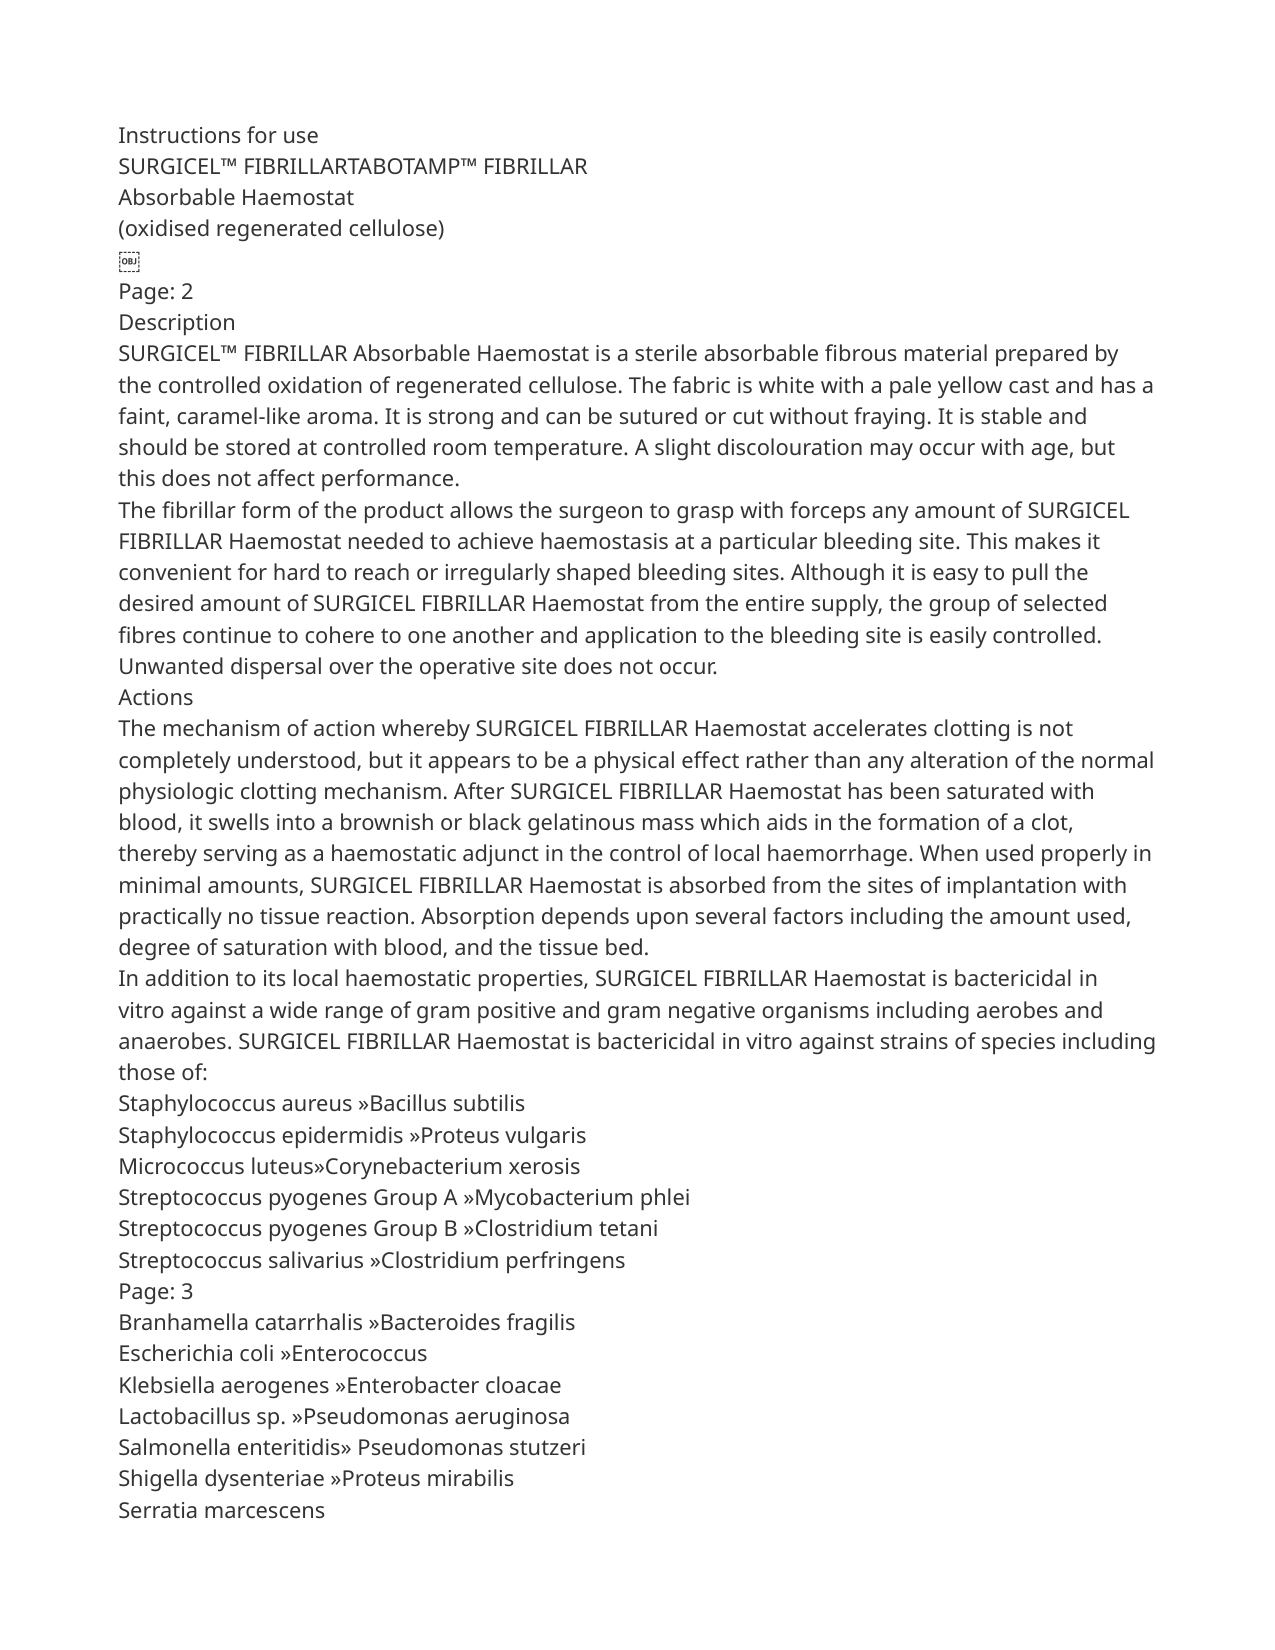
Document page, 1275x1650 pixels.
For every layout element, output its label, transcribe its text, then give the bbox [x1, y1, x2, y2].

text (oxidised regenerated cellulose) [118, 212, 1157, 243]
text Escherichia coli »Enterococcus [118, 1337, 1157, 1368]
text Staphylococcus aureus »Bacillus subtilis [118, 1087, 1157, 1118]
text In addition to its local haemostatic properties, SURGICEL FIBRILLAR Haemostat is bactericidal in vitro against a wide range of gram positive and gram negative organisms including aerobes and anaerobes. SURGICEL FIBRILLAR Haemostat is bactericidal in vitro against strains of species including those of: [118, 962, 1157, 1087]
text Shigella dysenteriae »Proteus mirabilis [118, 1462, 1157, 1493]
text Streptococcus salivarius »Clostridium perfringens [118, 1243, 1157, 1274]
text Streptococcus pyogenes Group A »Mycobacterium phlei [118, 1181, 1157, 1212]
text Branhamella catarrhalis »Bacteroides fragilis [118, 1306, 1157, 1337]
text SURGICEL™ FIBRILLAR Absorbable Haemostat is a sterile absorbable fibrous material prepared by the controlled oxidation of regenerated cellulose. The fabric is white with a pale yellow cast and has a faint, caramel-like aroma. It is strong and can be sutured or cut without fraying. It is stable and should be stored at controlled room temperature. A slight discolouration may occur with age, but this does not affect performance. [118, 337, 1157, 493]
text Page: 3 [118, 1274, 1157, 1306]
text Klebsiella aerogenes »Enterobacter cloacae [118, 1368, 1157, 1399]
text Actions [118, 681, 1157, 712]
text ￼ [118, 243, 1157, 274]
text Serratia marcescens [118, 1493, 1157, 1524]
text Micrococcus luteus»Corynebacterium xerosis [118, 1149, 1157, 1181]
text Staphylococcus epidermidis »Proteus vulgaris [118, 1118, 1157, 1149]
text SURGICEL™ FIBRILLARTABOTAMP™ FIBRILLAR [118, 149, 1157, 181]
text Lactobacillus sp. »Pseudomonas aeruginosa [118, 1399, 1157, 1431]
text Absorbable Haemostat [118, 181, 1157, 212]
text Page: 2 [118, 274, 1157, 306]
text Streptococcus pyogenes Group B »Clostridium tetani [118, 1212, 1157, 1243]
text Instructions for use [118, 118, 1157, 149]
text The mechanism of action whereby SURGICEL FIBRILLAR Haemostat accelerates clotting is not completely understood, but it appears to be a physical effect rather than any alteration of the normal physiologic clotting mechanism. After SURGICEL FIBRILLAR Haemostat has been saturated with blood, it swells into a brownish or black gelatinous mass which aids in the formation of a clot, thereby serving as a haemostatic adjunct in the control of local haemorrhage. When used properly in minimal amounts, SURGICEL FIBRILLAR Haemostat is absorbed from the sites of implantation with practically no tissue reaction. Absorption depends upon several factors including the amount used, degree of saturation with blood, and the tissue bed. [118, 712, 1157, 962]
text The fibrillar form of the product allows the surgeon to grasp with forceps any amount of SURGICEL FIBRILLAR Haemostat needed to achieve haemostasis at a particular bleeding site. This makes it convenient for hard to reach or irregularly shaped bleeding sites. Although it is easy to pull the desired amount of SURGICEL FIBRILLAR Haemostat from the entire supply, the group of selected fibres continue to cohere to one another and application to the bleeding site is easily controlled. Unwanted dispersal over the operative site does not occur. [118, 493, 1157, 681]
text Salmonella enteritidis» Pseudomonas stutzeri [118, 1431, 1157, 1462]
text Description [118, 306, 1157, 337]
